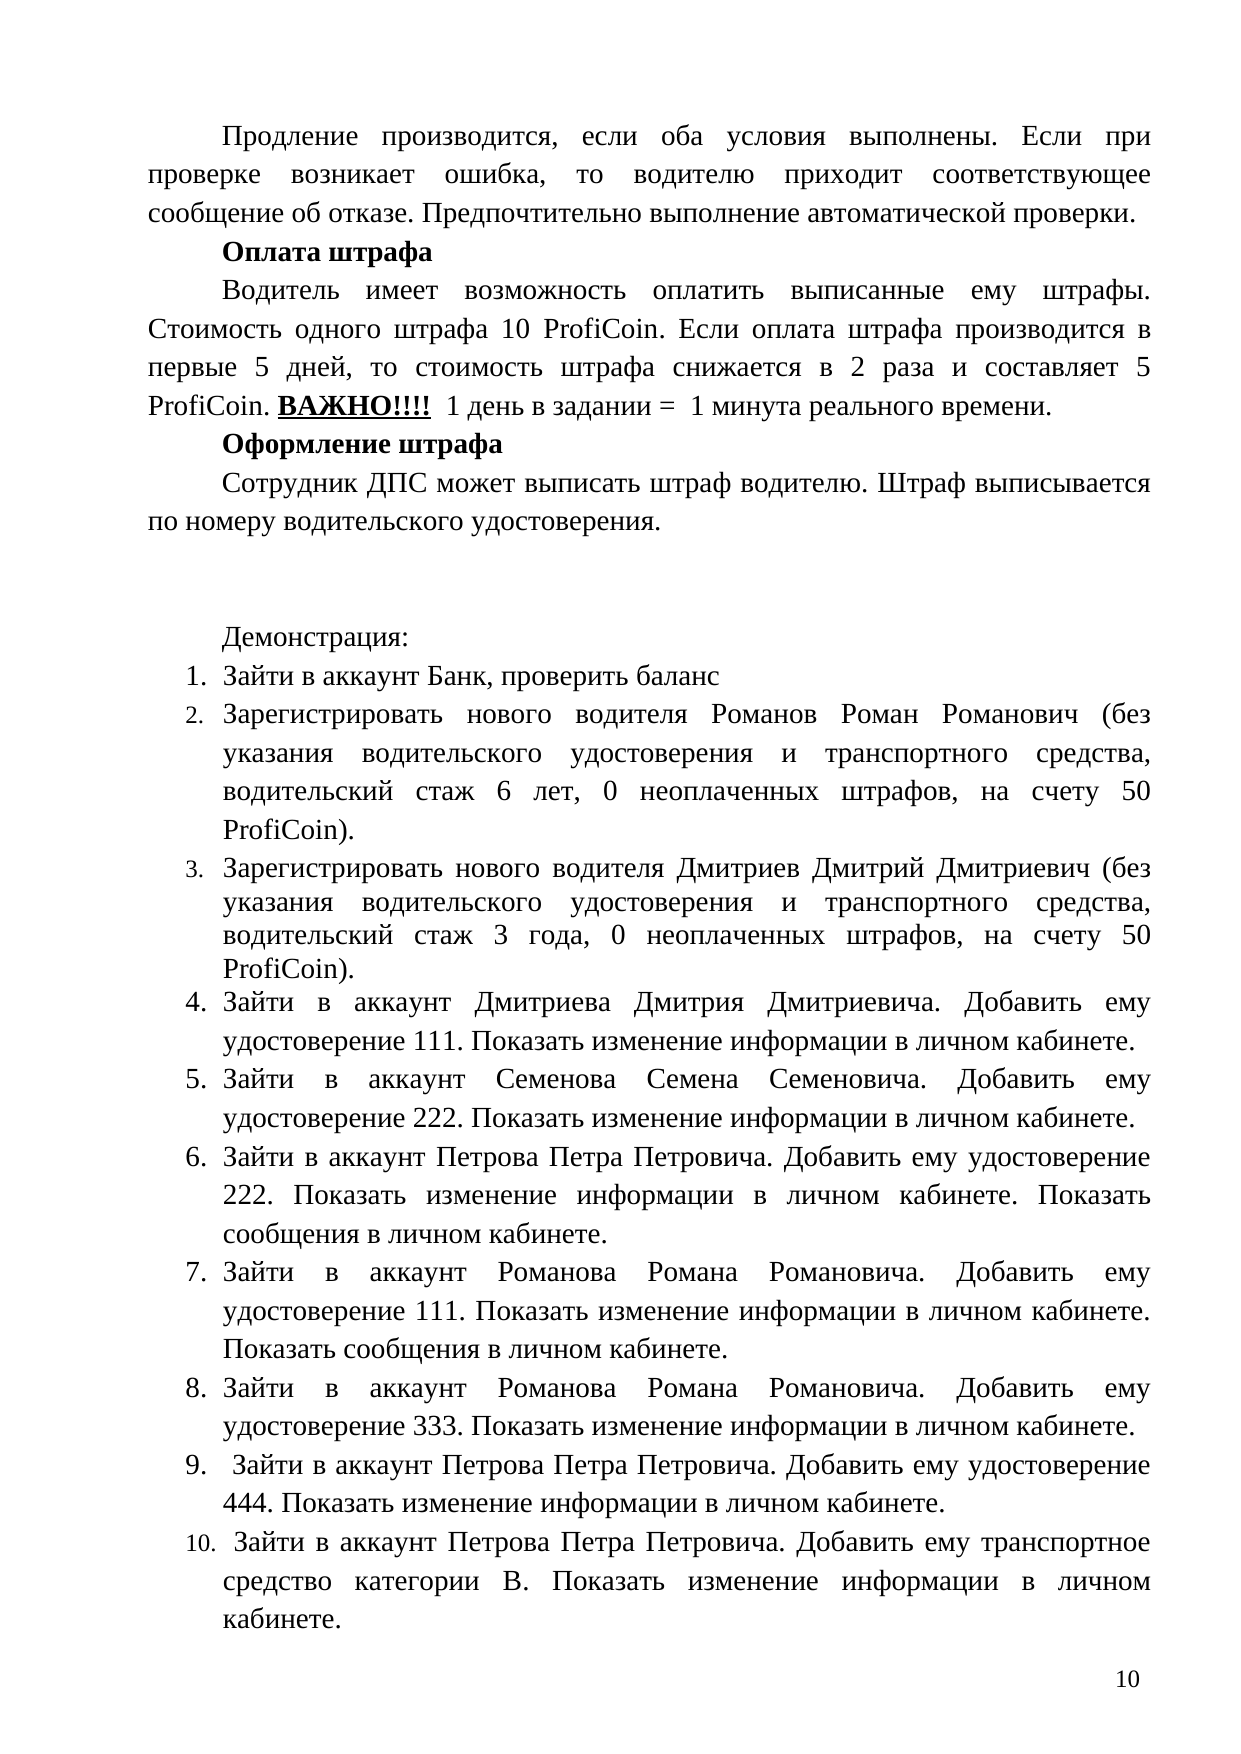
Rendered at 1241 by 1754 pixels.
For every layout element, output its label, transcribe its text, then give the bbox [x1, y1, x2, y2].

text Оплата штрафа [148, 234, 1152, 267]
list Зайти в аккаунт Петрова Петра Петровича. Добавить ему транспортное средство категории B. Показать изменение информации в личном кабинете. [185, 1524, 1152, 1635]
list Зайти в аккаунт Петрова Петра Петровича. Добавить ему удостоверение 222. Показать изменение информации в личном кабинете. Показать сообщения в личном кабинете. [185, 1139, 1152, 1249]
text Сотрудник ДПС может выписать штраф водителю. Штраф выписывается по номеру водительского удостоверения. [148, 465, 1152, 537]
text Продление производится, если оба условия выполнены. Если при проверке возникает ошибка, то водителю приходит соответствующее сообщение об отказе. Предпочтительно выполнение автоматической проверки. [148, 118, 1152, 229]
list Зайти в аккаунт Банк, проверить баланс [185, 658, 1152, 691]
text Водитель имеет возможность оплатить выписанные ему штрафы. Стоимость одного штрафа 10 ProfiCoin. Если оплата штрафа производится в первые 5 дней, то стоимость штрафа снижается в 2 раза и составляет 5 ProfiCoin. ВАЖНО!!!! 1 день в задании = 1 минута реального времени. [148, 272, 1152, 421]
text Демонстрация: [148, 619, 1152, 653]
list Зайти в аккаунт Дмитриева Дмитрия Дмитриевича. Добавить ему удостоверение 111. Показать изменение информации в личном кабинете. [185, 984, 1152, 1057]
list Зайти в аккаунт Романова Романа Романовича. Добавить ему удостоверение 333. Показать изменение информации в личном кабинете. [185, 1370, 1152, 1442]
list Зайти в аккаунт Романова Романа Романовича. Добавить ему удостоверение 111. Показать изменение информации в личном кабинете. Показать сообщения в личном кабинете. [185, 1254, 1152, 1365]
list Зайти в аккаунт Петрова Петра Петровича. Добавить ему удостоверение 444. Показать изменение информации в личном кабинете. [185, 1447, 1152, 1519]
list Зарегистрировать нового водителя Дмитриев Дмитрий Дмитриевич (без указания водительского удостоверения и транспортного средства, водительский стаж 3 года, 0 неоплаченных штрафов, на счету 50 ProfiCoin). [185, 850, 1152, 984]
list Зарегистрировать нового водителя Романов Роман Романович (без указания водительского удостоверения и транспортного средства, водительский стаж 6 лет, 0 неоплаченных штрафов, на счету 50 ProfiCoin). [185, 696, 1152, 845]
text Оформление штрафа [148, 426, 1152, 460]
list Зайти в аккаунт Семенова Семена Семеновича. Добавить ему удостоверение 222. Показать изменение информации в личном кабинете. [185, 1062, 1152, 1134]
